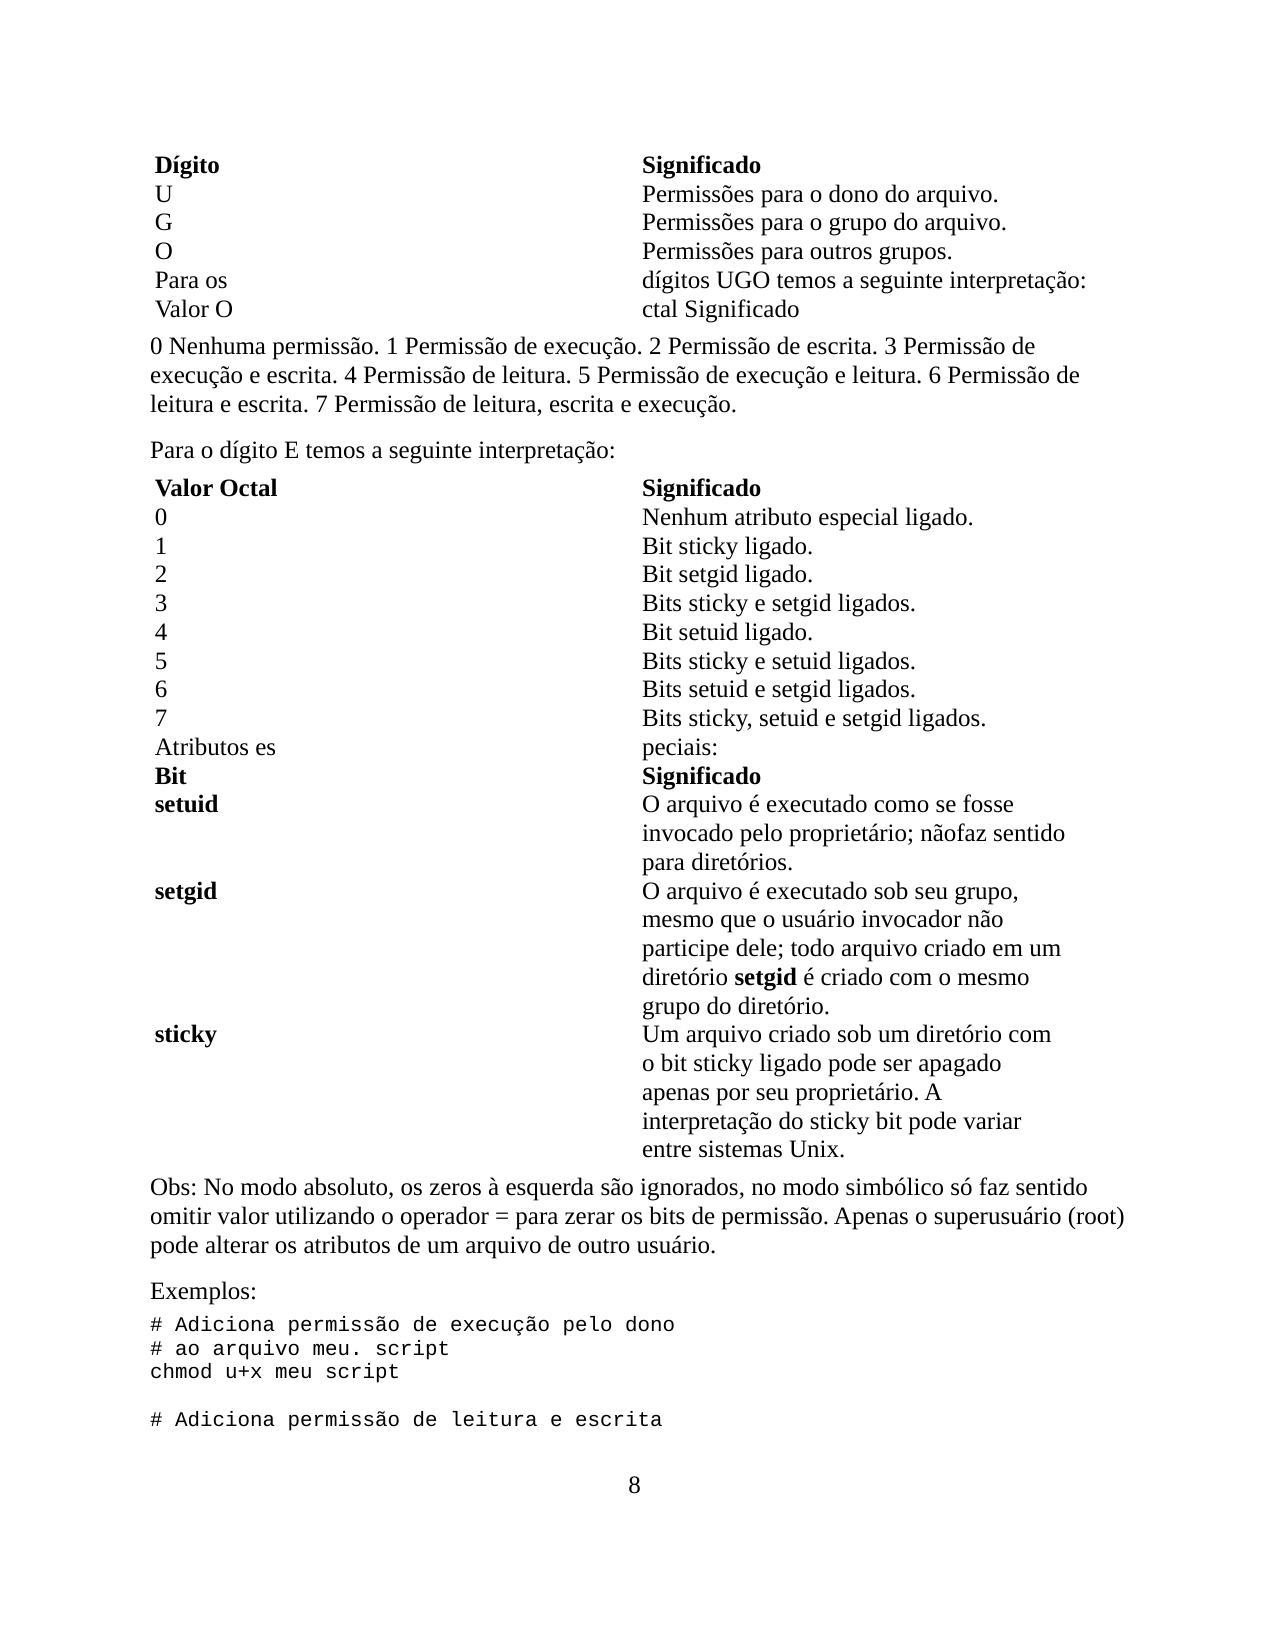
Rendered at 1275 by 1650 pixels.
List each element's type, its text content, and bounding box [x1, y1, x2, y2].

table_cell O [150, 236, 637, 265]
table_cell diretório setgid é criado com o mesmo [638, 962, 1125, 991]
table_cell 0 [150, 502, 637, 531]
table_cell [150, 1106, 637, 1134]
table_cell apenas por seu proprietário. A [638, 1077, 1125, 1106]
table_header Dígito [150, 150, 637, 179]
table_cell Bit sticky ligado. [638, 531, 1125, 559]
table_cell mesmo que o usuário invocador não [638, 905, 1125, 933]
text chmod u+x meu script [150, 1361, 1125, 1385]
table_cell Um arquivo criado sob um diretório com [638, 1020, 1125, 1048]
table_header Valor Octal [150, 473, 637, 502]
table_cell Valor O [150, 294, 637, 322]
table_cell Bits sticky e setuid ligados. [638, 646, 1125, 674]
table_cell [150, 962, 637, 991]
table_cell 1 [150, 531, 637, 559]
table_cell invocado pelo proprietário; nãofaz sentido [638, 818, 1125, 847]
table_cell Bits setuid e setgid ligados. [638, 675, 1125, 703]
table_cell Bits sticky e setgid ligados. [638, 588, 1125, 617]
table_cell Permissões para o dono do arquivo. [638, 179, 1125, 207]
text # Adiciona permissão de leitura e escrita [150, 1409, 1125, 1432]
table_cell sticky [150, 1020, 637, 1048]
table_cell interpretação do sticky bit pode variar [638, 1106, 1125, 1134]
table_cell 5 [150, 646, 637, 674]
table_cell [150, 1048, 637, 1077]
table_cell participe dele; todo arquivo criado em um [638, 933, 1125, 962]
table_cell o bit sticky ligado pode ser apagado [638, 1048, 1125, 1077]
table_cell Atributos es [150, 732, 637, 761]
table_cell Bits sticky, setuid e setgid ligados. [638, 703, 1125, 732]
table_cell Bit setuid ligado. [638, 617, 1125, 646]
text # ao arquivo meu. script [150, 1338, 1125, 1361]
table_cell ctal Significado [638, 294, 1125, 322]
table_cell 2 [150, 560, 637, 588]
table_header Significado [638, 761, 1125, 789]
table_cell entre sistemas Unix. [638, 1135, 1125, 1163]
table_cell dígitos UGO temos a seguinte interpretação: [638, 265, 1125, 294]
table_cell U [150, 179, 637, 207]
table_cell 7 [150, 703, 637, 732]
table_cell [150, 1135, 637, 1163]
table_cell Permissões para o grupo do arquivo. [638, 208, 1125, 236]
table_cell [150, 933, 637, 962]
table_cell Nenhum atributo especial ligado. [638, 502, 1125, 531]
table_cell 6 [150, 675, 637, 703]
table_header Bit [150, 761, 637, 789]
table_cell para diretórios. [638, 847, 1125, 876]
table_cell [150, 905, 637, 933]
text Exemplos: [150, 1276, 1125, 1305]
table_cell Bit setgid ligado. [638, 560, 1125, 588]
text Obs: No modo absoluto, os zeros à esquerda são ignorados, no modo simbólico só faz sentido omitir valor utilizando o operador = para zerar os bits de permissão. Apenas o superusuário (root) pode alterar os atributos de um arquivo de outro usuário. [150, 1172, 1125, 1258]
table_cell Permissões para outros grupos. [638, 236, 1125, 265]
text # Adiciona permissão de execução pelo dono [150, 1314, 1125, 1338]
table_cell peciais: [638, 732, 1125, 761]
table_cell 4 [150, 617, 637, 646]
table_cell O arquivo é executado sob seu grupo, [638, 876, 1125, 904]
table_cell O arquivo é executado como se fosse [638, 790, 1125, 818]
table_cell [150, 991, 637, 1019]
table_cell [150, 1077, 637, 1106]
table_cell setuid [150, 790, 637, 818]
table_header Significado [638, 473, 1125, 502]
table_cell setgid [150, 876, 637, 904]
table_cell Para os [150, 265, 637, 294]
table_cell 3 [150, 588, 637, 617]
table_cell grupo do diretório. [638, 991, 1125, 1019]
text Para o dígito E temos a seguinte interpretação: [150, 436, 1125, 464]
table_header Significado [638, 150, 1125, 179]
table_cell [150, 818, 637, 847]
table_cell G [150, 208, 637, 236]
text 0 Nenhuma permissão. 1 Permissão de execução. 2 Permissão de escrita. 3 Permissão de execução e escrita. 4 Permissão de leitura. 5 Permissão de execução e leitura. 6 Permissão de leitura e escrita. 7 Permissão de leitura, escrita e execução. [150, 331, 1125, 418]
table_cell [150, 847, 637, 876]
